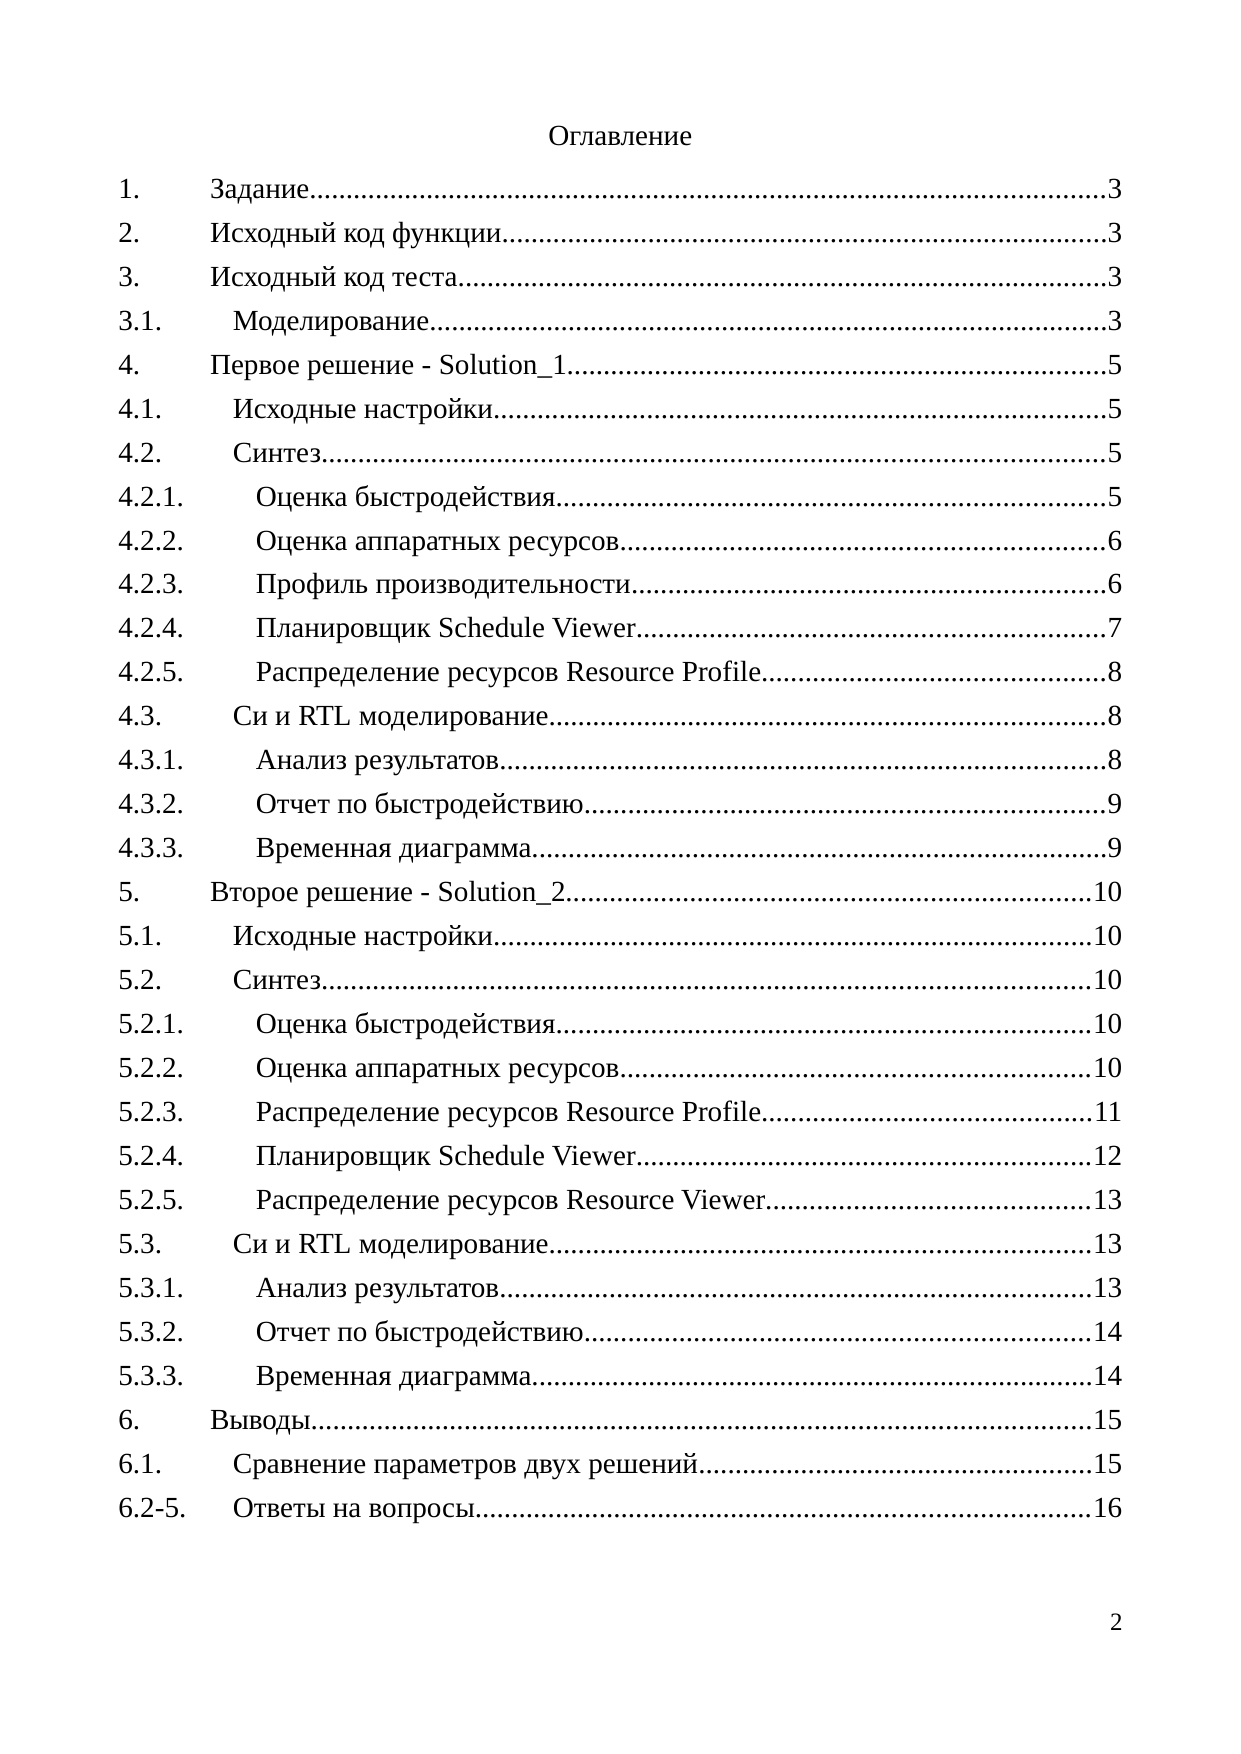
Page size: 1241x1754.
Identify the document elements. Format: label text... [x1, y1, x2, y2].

text 5.2.5. Распределение ресурсов Resource Viewer 13 [118, 1182, 1122, 1216]
text 5.3.1. Анализ результатов 13 [118, 1270, 1122, 1303]
text 4.2.3. Профиль производительности 6 [118, 567, 1122, 600]
text 5.3. Си и RTL моделирование 13 [118, 1226, 1122, 1259]
text 5. Второе решение - Solution_2 10 [118, 874, 1122, 908]
text 5.2.1. Оценка быстродействия 10 [118, 1006, 1122, 1040]
text 4.3.3. Временная диаграмма 9 [118, 830, 1122, 864]
text 3. Исходный код теста 3 [118, 259, 1122, 292]
text 4.2.1. Оценка быстродействия 5 [118, 479, 1122, 512]
text 4.2.5. Распределение ресурсов Resource Profile 8 [118, 654, 1122, 688]
text 6. Выводы 15 [118, 1402, 1122, 1435]
text 4.3.1. Анализ результатов 8 [118, 742, 1122, 776]
text 4.2.2. Оценка аппаратных ресурсов 6 [118, 523, 1122, 556]
text 5.2.3. Распределение ресурсов Resource Profile 11 [118, 1094, 1122, 1128]
text 3.1. Моделирование 3 [118, 303, 1122, 336]
text 5.1. Исходные настройки 10 [118, 918, 1122, 952]
text 5.3.3. Временная диаграмма 14 [118, 1358, 1122, 1391]
text 4.2. Синтез 5 [118, 435, 1122, 468]
text 5.2.4. Планировщик Schedule Viewer 12 [118, 1138, 1122, 1172]
text 5.2.2. Оценка аппаратных ресурсов 10 [118, 1050, 1122, 1084]
text 1. Задание 3 [118, 171, 1122, 204]
text 6.1. Сравнение параметров двух решений 15 [118, 1446, 1122, 1479]
text 4. Первое решение - Solution_1 5 [118, 347, 1122, 380]
text 4.3.2. Отчет по быстродействию 9 [118, 786, 1122, 820]
text 4.1. Исходные настройки 5 [118, 391, 1122, 424]
text 4.3. Си и RTL моделирование 8 [118, 698, 1122, 732]
text 5.2. Синтез 10 [118, 962, 1122, 996]
text 5.3.2. Отчет по быстродействию 14 [118, 1314, 1122, 1347]
subtitle Оглавление [118, 118, 1122, 152]
text 6.2-5. Ответы на вопросы 16 [118, 1490, 1122, 1523]
text 2. Исходный код функции 3 [118, 215, 1122, 248]
text 4.2.4. Планировщик Schedule Viewer 7 [118, 611, 1122, 644]
